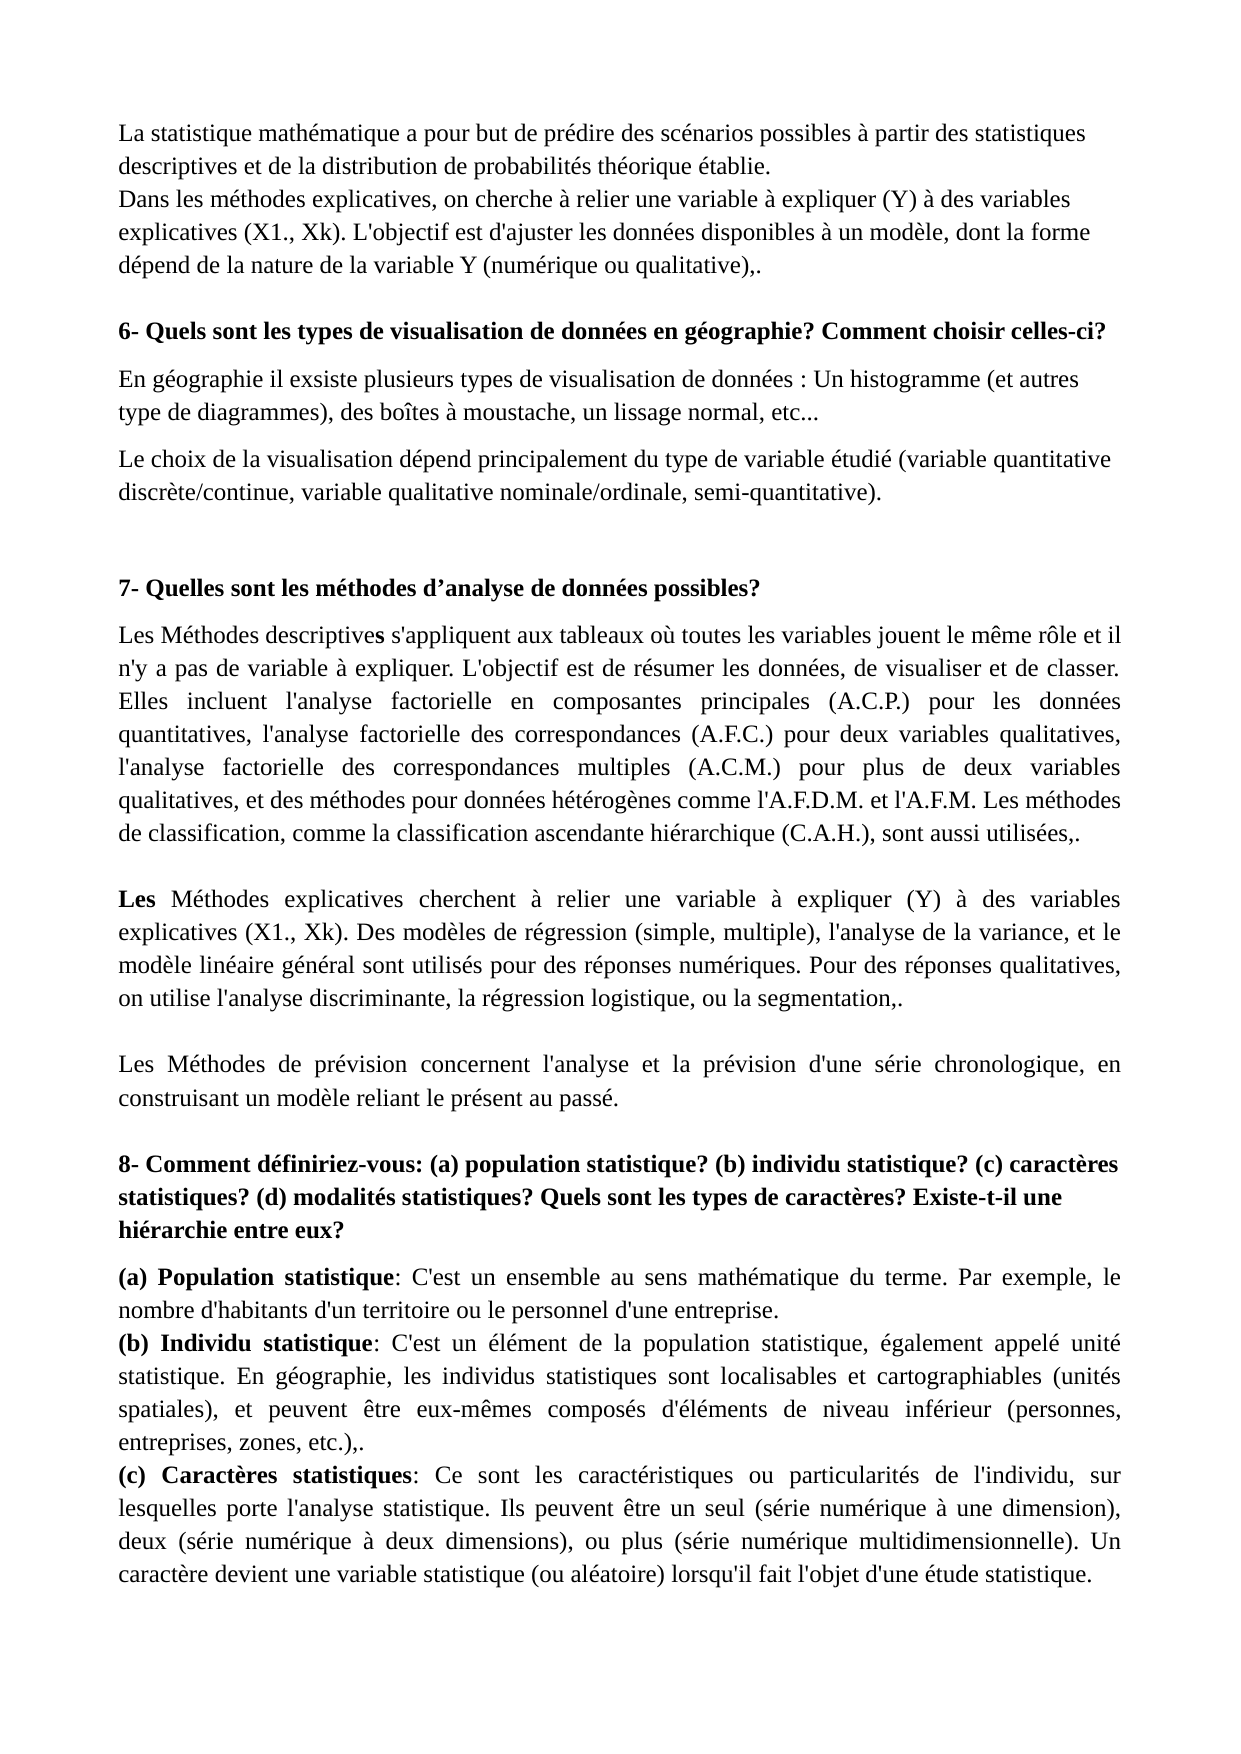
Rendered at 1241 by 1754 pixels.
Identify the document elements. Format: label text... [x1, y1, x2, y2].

text Le choix de la visualisation dépend principalement du type de variable étudié (variable quantitative discrète/continue, variable qualitative nominale/ordinale, semi-quantitative). [118, 444, 1122, 506]
text Les Méthodes de prévision concernent l'analyse et la prévision d'une série chronologique, en construisant un modèle reliant le présent au passé. [118, 1049, 1122, 1111]
text (c) Caractères statistiques: Ce sont les caractéristiques ou particularités de l'individu, sur lesquelles porte l'analyse statistique. Ils peuvent être un seul (série numérique à une dimension), deux (série numérique à deux dimensions), ou plus (série numérique multidimensionnelle). Un caractère devient une variable statistique (ou aléatoire) lorsqu'il fait l'objet d'une étude statistique. [118, 1460, 1122, 1588]
text (a) Population statistique: C'est un ensemble au sens mathématique du terme. Par exemple, le nombre d'habitants d'un territoire ou le personnel d'une entreprise. [118, 1262, 1122, 1324]
text Les Méthodes descriptives s'appliquent aux tableaux où toutes les variables jouent le même rôle et il n'y a pas de variable à expliquer. L'objectif est de résumer les données, de visualiser et de classer. Elles incluent l'analyse factorielle en composantes principales (A.C.P.) pour les données quantitatives, l'analyse factorielle des correspondances (A.F.C.) pour deux variables qualitatives, l'analyse factorielle des correspondances multiples (A.C.M.) pour plus de deux variables qualitatives, et des méthodes pour données hétérogènes comme l'A.F.D.M. et l'A.F.M. Les méthodes de classification, comme la classification ascendante hiérarchique (C.A.H.), sont aussi utilisées,. [118, 620, 1122, 847]
text 8- Comment définiriez-vous: (a) population statistique? (b) individu statistique? (c) caractères statistiques? (d) modalités statistiques? Quels sont les types de caractères? Existe-t-il une hiérarchie entre eux? [118, 1149, 1122, 1243]
text 6- Quels sont les types de visualisation de données en géographie? Comment choisir celles-ci? [118, 316, 1122, 345]
text La statistique mathématique a pour but de prédire des scénarios possibles à partir des statistiques descriptives et de la distribution de probabilités théorique établie. Dans les méthodes explicatives, on cherche à relier une variable à expliquer (Y) à des variables explicatives (X1., Xk). L'objectif est d'ajuster les données disponibles à un modèle, dont la forme dépend de la nature de la variable Y (numérique ou qualitative),. [118, 118, 1122, 279]
text Les Méthodes explicatives cherchent à relier une variable à expliquer (Y) à des variables explicatives (X1., Xk). Des modèles de régression (simple, multiple), l'analyse de la variance, et le modèle linéaire général sont utilisés pour des réponses numériques. Pour des réponses qualitatives, on utilise l'analyse discriminante, la régression logistique, ou la segmentation,. [118, 884, 1122, 1012]
text (b) Individu statistique: C'est un élément de la population statistique, également appelé unité statistique. En géographie, les individus statistiques sont localisables et cartographiables (unités spatiales), et peuvent être eux-mêmes composés d'éléments de niveau inférieur (personnes, entreprises, zones, etc.),. [118, 1328, 1122, 1456]
text En géographie il exsiste plusieurs types de visualisation de données : Un histogramme (et autres type de diagrammes), des boîtes à moustache, un lissage normal, etc... [118, 364, 1122, 426]
text 7- Quelles sont les méthodes d’analyse de données possibles? [118, 573, 1122, 601]
